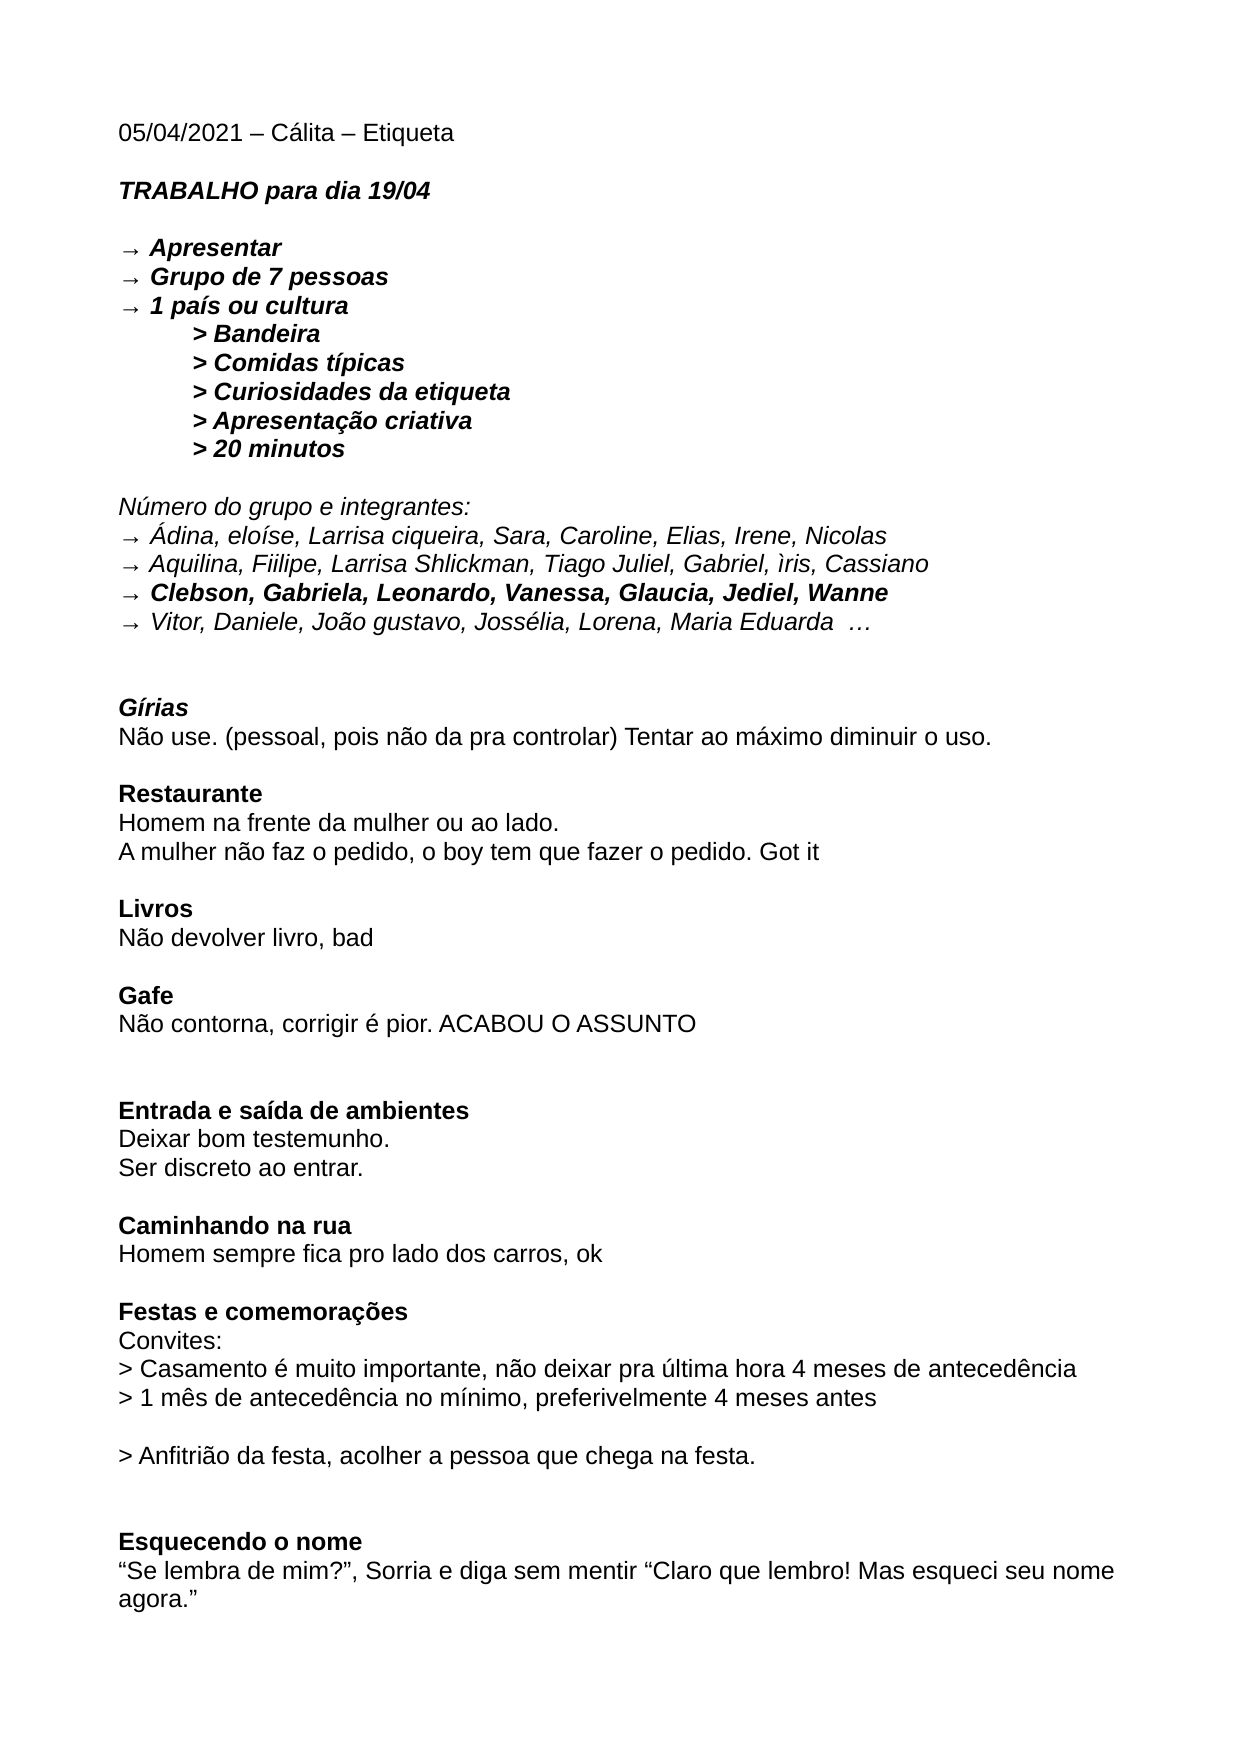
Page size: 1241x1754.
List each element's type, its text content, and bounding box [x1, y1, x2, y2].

text Restaurante [118, 779, 1122, 808]
text → Apresentar [118, 233, 1122, 262]
text → Grupo de 7 pessoas [118, 262, 1122, 291]
text Festas e comemorações [118, 1297, 1122, 1326]
text Número do grupo e integrantes: [118, 492, 1122, 521]
text Entrada e saída de ambientes [118, 1096, 1122, 1124]
text → Aquilina, Fiilipe, Larrisa Shlickman, Tiago Juliel, Gabriel, ìris, Cassiano [118, 549, 1122, 578]
text → Clebson, Gabriela, Leonardo, Vanessa, Glaucia, Jediel, Wanne [118, 578, 1122, 607]
text → 1 país ou cultura [118, 291, 1122, 319]
text > 20 minutos [118, 434, 1122, 463]
text TRABALHO para dia 19/04 [118, 176, 1122, 204]
text Esquecendo o nome [118, 1527, 1122, 1556]
text Convites: [118, 1326, 1122, 1354]
text > Anfitrião da festa, acolher a pessoa que chega na festa. [118, 1441, 1122, 1469]
text > Bandeira [118, 319, 1122, 348]
text → Vitor, Daniele, João gustavo, Jossélia, Lorena, Maria Eduarda … [118, 607, 1122, 636]
text Não contorna, corrigir é pior. ACABOU O ASSUNTO [118, 1009, 1122, 1038]
text Não use. (pessoal, pois não da pra controlar) Tentar ao máximo diminuir o uso. [118, 722, 1122, 751]
text A mulher não faz o pedido, o boy tem que fazer o pedido. Got it [118, 837, 1122, 866]
text Gafe [118, 981, 1122, 1009]
text Caminhando na rua [118, 1211, 1122, 1239]
text > Comidas típicas [118, 348, 1122, 377]
text → Ádina, eloíse, Larrisa ciqueira, Sara, Caroline, Elias, Irene, Nicolas [118, 521, 1122, 549]
text Gírias [118, 693, 1122, 722]
text > Casamento é muito importante, não deixar pra última hora 4 meses de antecedência [118, 1354, 1122, 1383]
text Homem sempre fica pro lado dos carros, ok [118, 1239, 1122, 1268]
text 05/04/2021 – Cálita – Etiqueta [118, 118, 1122, 147]
text > Apresentação criativa [118, 406, 1122, 434]
text Deixar bom testemunho. [118, 1124, 1122, 1153]
text “Se lembra de mim?”, Sorria e diga sem mentir “Claro que lembro! Mas esqueci seu nome agora.” [118, 1556, 1122, 1613]
text Ser discreto ao entrar. [118, 1153, 1122, 1182]
text Homem na frente da mulher ou ao lado. [118, 808, 1122, 837]
text Livros [118, 894, 1122, 923]
text Não devolver livro, bad [118, 923, 1122, 952]
text > 1 mês de antecedência no mínimo, preferivelmente 4 meses antes [118, 1383, 1122, 1412]
text > Curiosidades da etiqueta [118, 377, 1122, 406]
